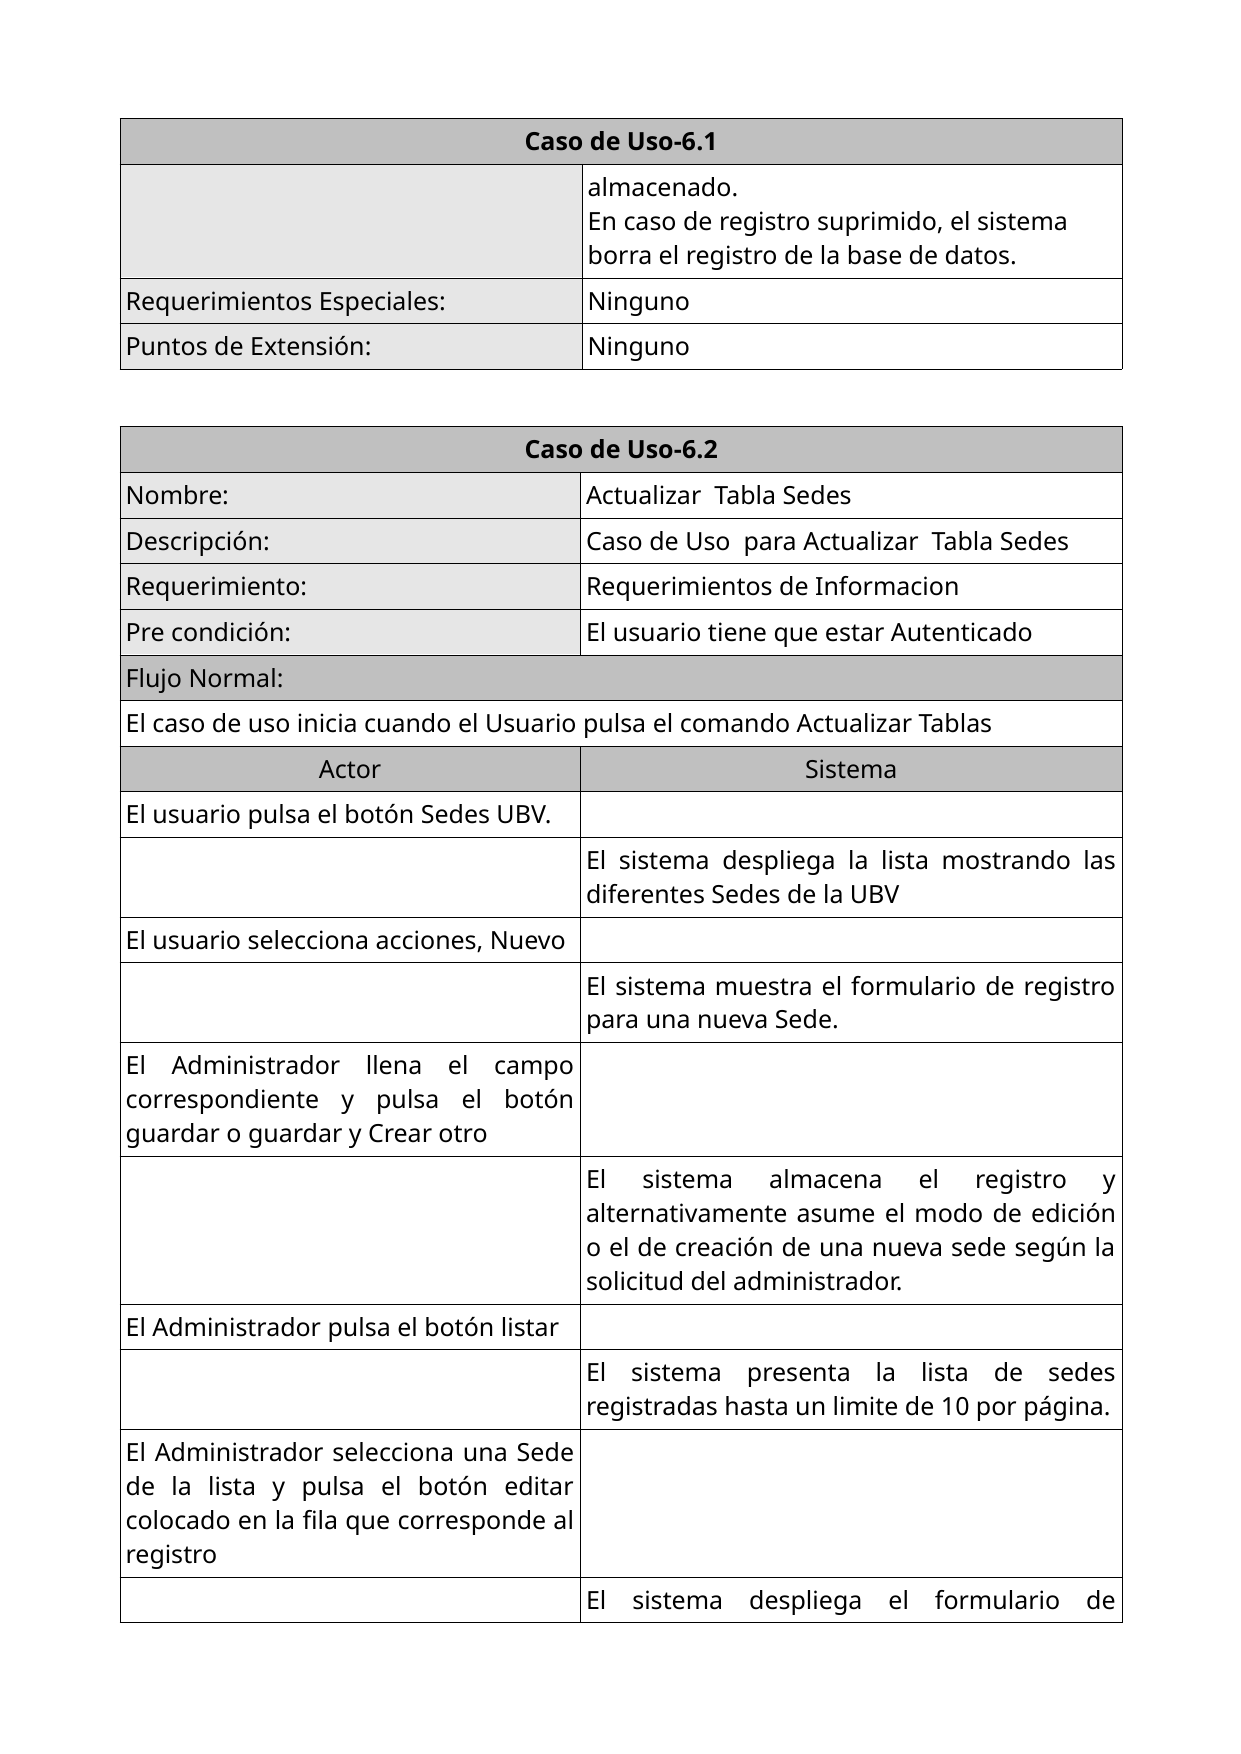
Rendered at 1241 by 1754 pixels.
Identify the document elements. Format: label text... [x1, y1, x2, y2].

table_cell [581, 1305, 1122, 1349]
table_cell Requerimientos de Informacion [581, 564, 1122, 609]
table_cell El sistema despliega la lista mostrando las diferentes Sedes de la UBV [581, 838, 1122, 917]
table_cell El sistema despliega el formulario de [581, 1578, 1122, 1622]
table_cell El caso de uso inicia cuando el Usuario pulsa el comando Actualizar Tablas [121, 701, 1122, 746]
table_cell [121, 165, 582, 277]
table_cell El sistema muestra el formulario de registro para una nueva Sede. [581, 963, 1122, 1042]
table_cell Actor [121, 747, 580, 791]
table_cell El Administrador pulsa el botón listar [121, 1305, 580, 1349]
table_cell Caso de Uso para Actualizar Tabla Sedes [581, 519, 1122, 563]
table_cell [121, 838, 580, 917]
table_cell Nombre: [121, 473, 580, 518]
table_cell [121, 1578, 580, 1622]
table_header Caso de Uso-6.1 [121, 119, 1122, 164]
table_cell [121, 963, 580, 1042]
table_cell El usuario pulsa el botón Sedes UBV. [121, 792, 580, 837]
table_cell [581, 918, 1122, 962]
table_cell [581, 1043, 1122, 1156]
table_cell Ninguno [583, 279, 1122, 323]
table_cell [121, 1350, 580, 1429]
table_cell Requerimientos Especiales: [121, 279, 582, 323]
table_cell Flujo Normal: [121, 656, 1122, 700]
table_cell Descripción: [121, 519, 580, 563]
table_cell El usuario tiene que estar Autenticado [581, 610, 1122, 654]
table_cell El Administrador llena el campo correspondiente y pulsa el botón guardar o guardar y Crear otro [121, 1043, 580, 1156]
table_cell El sistema presenta la lista de sedes registradas hasta un limite de 10 por página. [581, 1350, 1122, 1429]
table_cell Actualizar Tabla Sedes [581, 473, 1122, 518]
table_cell Puntos de Extensión: [121, 324, 582, 369]
table_cell Ninguno [583, 324, 1122, 369]
table_cell Pre condición: [121, 610, 580, 654]
table_cell Requerimiento: [121, 564, 580, 609]
table_cell El sistema almacena el registro y alternativamente asume el modo de edición o el de creación de una nueva sede según la solicitud del administrador. [581, 1157, 1122, 1303]
table_cell [581, 792, 1122, 837]
table_cell [581, 1430, 1122, 1577]
table_cell Sistema [581, 747, 1122, 791]
table_cell El Administrador selecciona una Sede de la lista y pulsa el botón editar colocado en la fila que corresponde al registro [121, 1430, 580, 1577]
table_cell [121, 1157, 580, 1303]
table_cell almacenado. En caso de registro suprimido, el sistema borra el registro de la base de datos. [583, 165, 1122, 277]
table_cell El usuario selecciona acciones, Nuevo [121, 918, 580, 962]
table_header Caso de Uso-6.2 [121, 427, 1122, 472]
